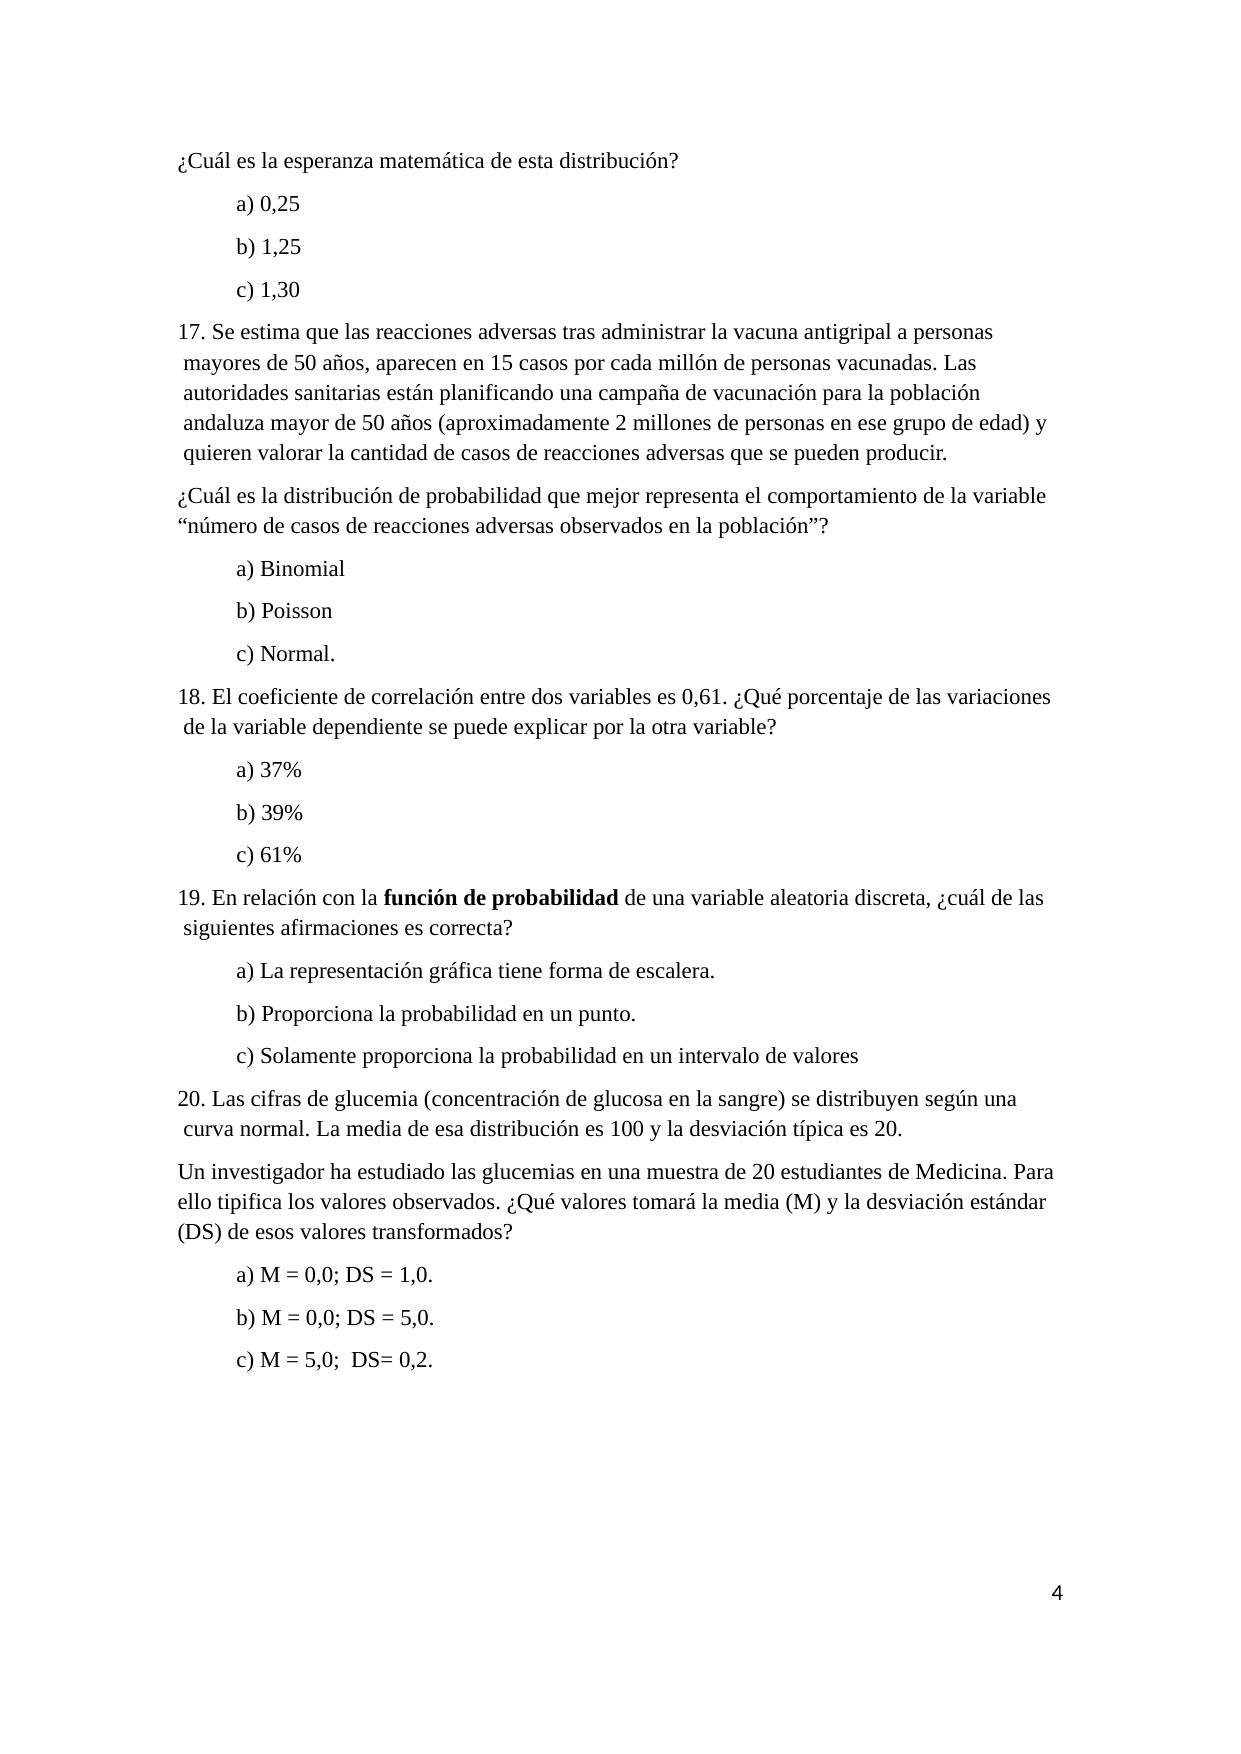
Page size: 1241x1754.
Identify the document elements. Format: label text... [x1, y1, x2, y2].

list 1,25 [236, 233, 1063, 259]
list 1,30 [236, 276, 1063, 302]
list 61% [236, 841, 1063, 868]
list Se estima que las reacciones adversas tras administrar la vacuna antigripal a personas mayores de 50 años, aparecen en 15 casos por cada millón de personas vacunadas. Las autoridades sanitarias están planificando una campaña de vacunación para la población andaluza mayor de 50 años (aproximadamente 2 millones de personas en ese grupo de edad) y quieren valorar la cantidad de casos de reacciones adversas que se pueden producir. [177, 318, 1063, 466]
list En relación con la función de probabilidad de una variable aleatoria discreta, ¿cuál de las siguientes afirmaciones es correcta? [177, 884, 1063, 941]
list El coeficiente de correlación entre dos variables es 0,61. ¿Qué porcentaje de las variaciones de la variable dependiente se puede explicar por la otra variable? [177, 683, 1063, 739]
list Normal. [236, 640, 1063, 667]
list 39% [236, 799, 1063, 825]
list Solamente proporciona la probabilidad en un intervalo de valores [236, 1042, 1063, 1069]
text ¿Cuál es la distribución de probabilidad que mejor representa el comportamiento de la variable “número de casos de reacciones adversas observados en la población”? [177, 482, 1063, 538]
list Proporciona la probabilidad en un punto. [236, 1000, 1063, 1026]
text ¿Cuál es la esperanza matemática de esta distribución? [177, 148, 1063, 174]
list M = 5,0; DS= 0,2. [236, 1347, 1063, 1373]
list 0,25 [236, 190, 1063, 217]
list Binomial [236, 555, 1063, 581]
list Poisson [236, 598, 1063, 624]
list 37% [236, 756, 1063, 782]
list La representación gráfica tiene forma de escalera. [236, 957, 1063, 983]
list Las cifras de glucemia (concentración de glucosa en la sangre) se distribuyen según una curva normal. La media de esa distribución es 100 y la desviación típica es 20. [177, 1085, 1063, 1142]
list M = 0,0; DS = 1,0. [236, 1261, 1063, 1287]
list M = 0,0; DS = 5,0. [236, 1304, 1063, 1330]
text Un investigador ha estudiado las glucemias en una muestra de 20 estudiantes de Medicina. Para ello tipifica los valores observados. ¿Qué valores tomará la media (M) y la desviación estándar (DS) de esos valores transformados? [177, 1158, 1063, 1245]
